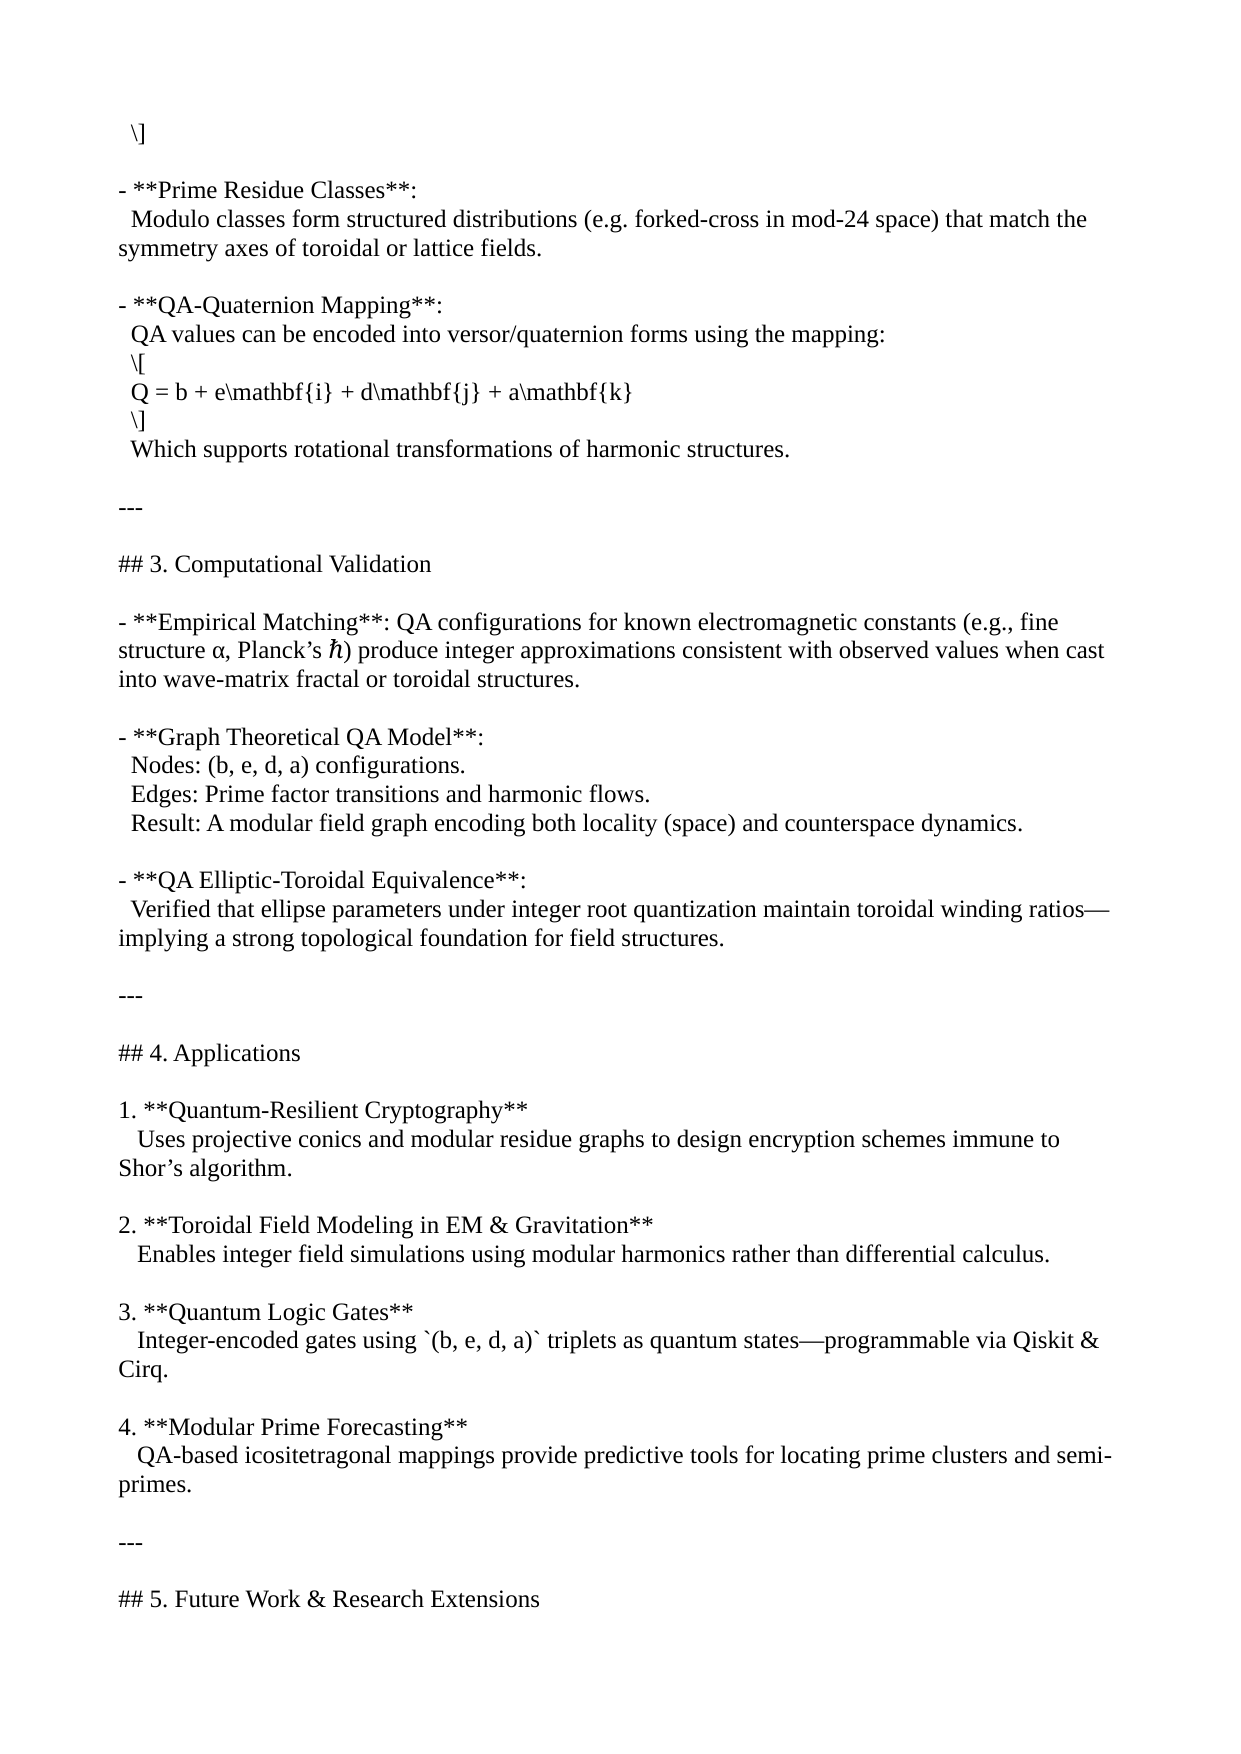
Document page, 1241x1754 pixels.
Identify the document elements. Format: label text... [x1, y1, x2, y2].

text \[ [118, 348, 1122, 377]
text 4. **Modular Prime Forecasting** [118, 1412, 1122, 1441]
text Which supports rotational transformations of harmonic structures. [118, 434, 1122, 463]
text QA-based icositetragonal mappings provide predictive tools for locating prime clusters and semi-primes. [118, 1441, 1122, 1498]
text --- [118, 981, 1122, 1009]
text ## 4. Applications [118, 1038, 1122, 1067]
text Verified that ellipse parameters under integer root quantization maintain toroidal winding ratios—implying a strong topological foundation for field structures. [118, 894, 1122, 952]
text Edges: Prime factor transitions and harmonic flows. [118, 779, 1122, 808]
text - **QA Elliptic-Toroidal Equivalence**: [118, 866, 1122, 894]
text Nodes: (b, e, d, a) configurations. [118, 751, 1122, 779]
text Uses projective conics and modular residue graphs to design encryption schemes immune to Shor’s algorithm. [118, 1124, 1122, 1182]
text - **Prime Residue Classes**: [118, 176, 1122, 204]
text - **Empirical Matching**: QA configurations for known electromagnetic constants (e.g., fine structure α, Planck’s ℏ) produce integer approximations consistent with observed values when cast into wave-matrix fractal or toroidal structures. [118, 607, 1122, 693]
text 2. **Toroidal Field Modeling in EM & Gravitation** [118, 1211, 1122, 1239]
text - **QA-Quaternion Mapping**: [118, 291, 1122, 319]
text ## 3. Computational Validation [118, 549, 1122, 578]
text Integer-encoded gates using `(b, e, d, a)` triplets as quantum states—programmable via Qiskit & Cirq. [118, 1326, 1122, 1383]
text - **Graph Theoretical QA Model**: [118, 722, 1122, 751]
text ## 5. Future Work & Research Extensions [118, 1584, 1122, 1613]
text \] [118, 406, 1122, 434]
text Q = b + e\mathbf{i} + d\mathbf{j} + a\mathbf{k} [118, 377, 1122, 406]
text Enables integer field simulations using modular harmonics rather than differential calculus. [118, 1239, 1122, 1268]
text --- [118, 492, 1122, 521]
text Result: A modular field graph encoding both locality (space) and counterspace dynamics. [118, 808, 1122, 837]
text \] [118, 118, 1122, 147]
text 1. **Quantum-Resilient Cryptography** [118, 1096, 1122, 1124]
text QA values can be encoded into versor/quaternion forms using the mapping: [118, 319, 1122, 348]
text --- [118, 1527, 1122, 1556]
text Modulo classes form structured distributions (e.g. forked-cross in mod-24 space) that match the symmetry axes of toroidal or lattice fields. [118, 204, 1122, 262]
text 3. **Quantum Logic Gates** [118, 1297, 1122, 1326]
